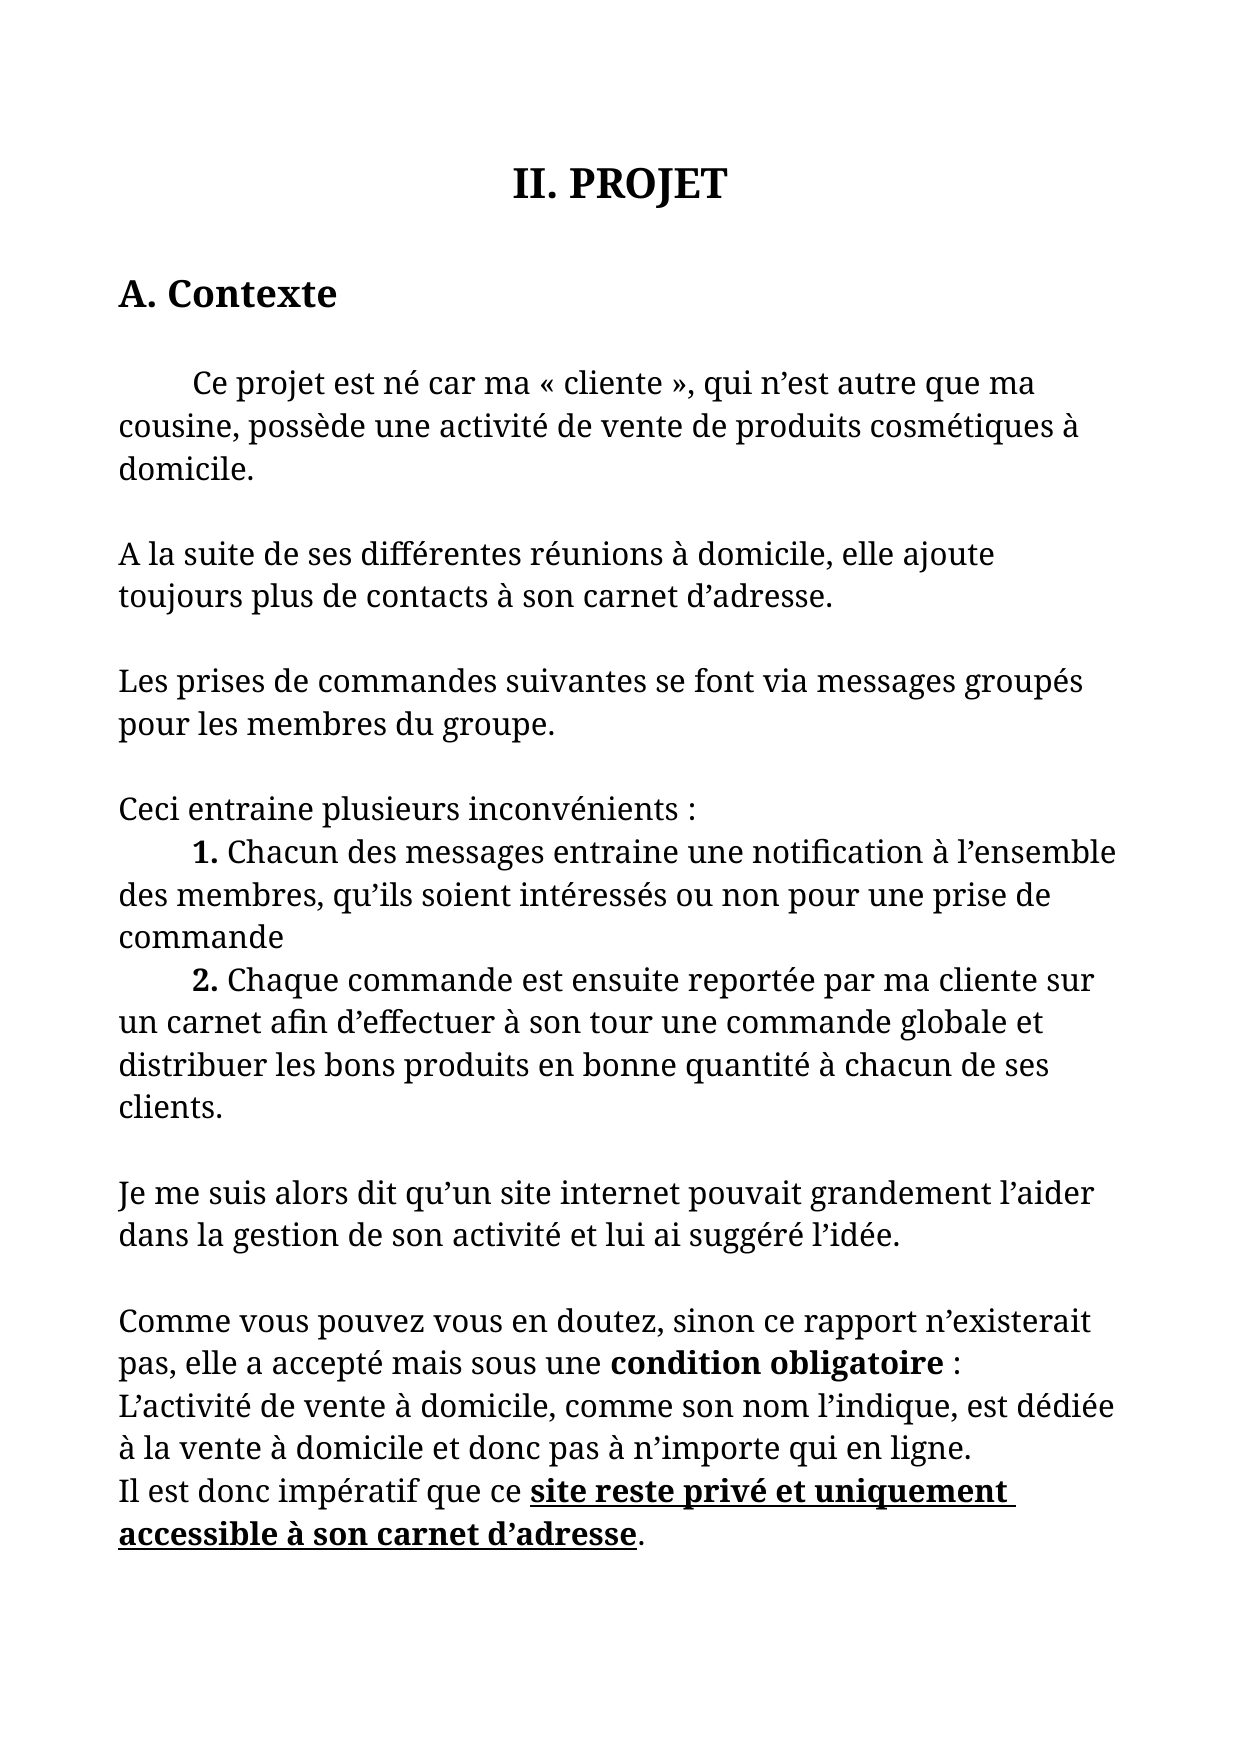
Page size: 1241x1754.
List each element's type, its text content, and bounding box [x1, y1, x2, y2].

text Je me suis alors dit qu’un site internet pouvait grandement l’aider dans la gestion de son activité et lui ai suggéré l’idée. [118, 1171, 1122, 1256]
text Il est donc impératif que ce site reste privé et uniquement accessible à son carnet d’adresse. [118, 1469, 1122, 1554]
text Les prises de commandes suivantes se font via messages groupés pour les membres du groupe. [118, 659, 1122, 745]
text L’activité de vente à domicile, comme son nom l’indique, est dédiée à la vente à domicile et donc pas à n’importe qui en ligne. [118, 1384, 1122, 1469]
text II. PROJET [118, 154, 1122, 211]
text A. Contexte [118, 268, 1122, 319]
text Ceci entraine plusieurs inconvénients : [118, 787, 1122, 830]
text Ce projet est né car ma « cliente », qui n’est autre que ma cousine, possède une activité de vente de produits cosmétiques à domicile. [118, 361, 1122, 489]
text A la suite de ses différentes réunions à domicile, elle ajoute toujours plus de contacts à son carnet d’adresse. [118, 532, 1122, 617]
text 1. Chacun des messages entraine une notification à l’ensemble des membres, qu’ils soient intéressés ou non pour une prise de commande [118, 830, 1122, 958]
text Comme vous pouvez vous en doutez, sinon ce rapport n’existerait pas, elle a accepté mais sous une condition obligatoire : [118, 1298, 1122, 1384]
text 2. Chaque commande est ensuite reportée par ma cliente sur un carnet afin d’effectuer à son tour une commande globale et distribuer les bons produits en bonne quantité à chacun de ses clients. [118, 958, 1122, 1128]
